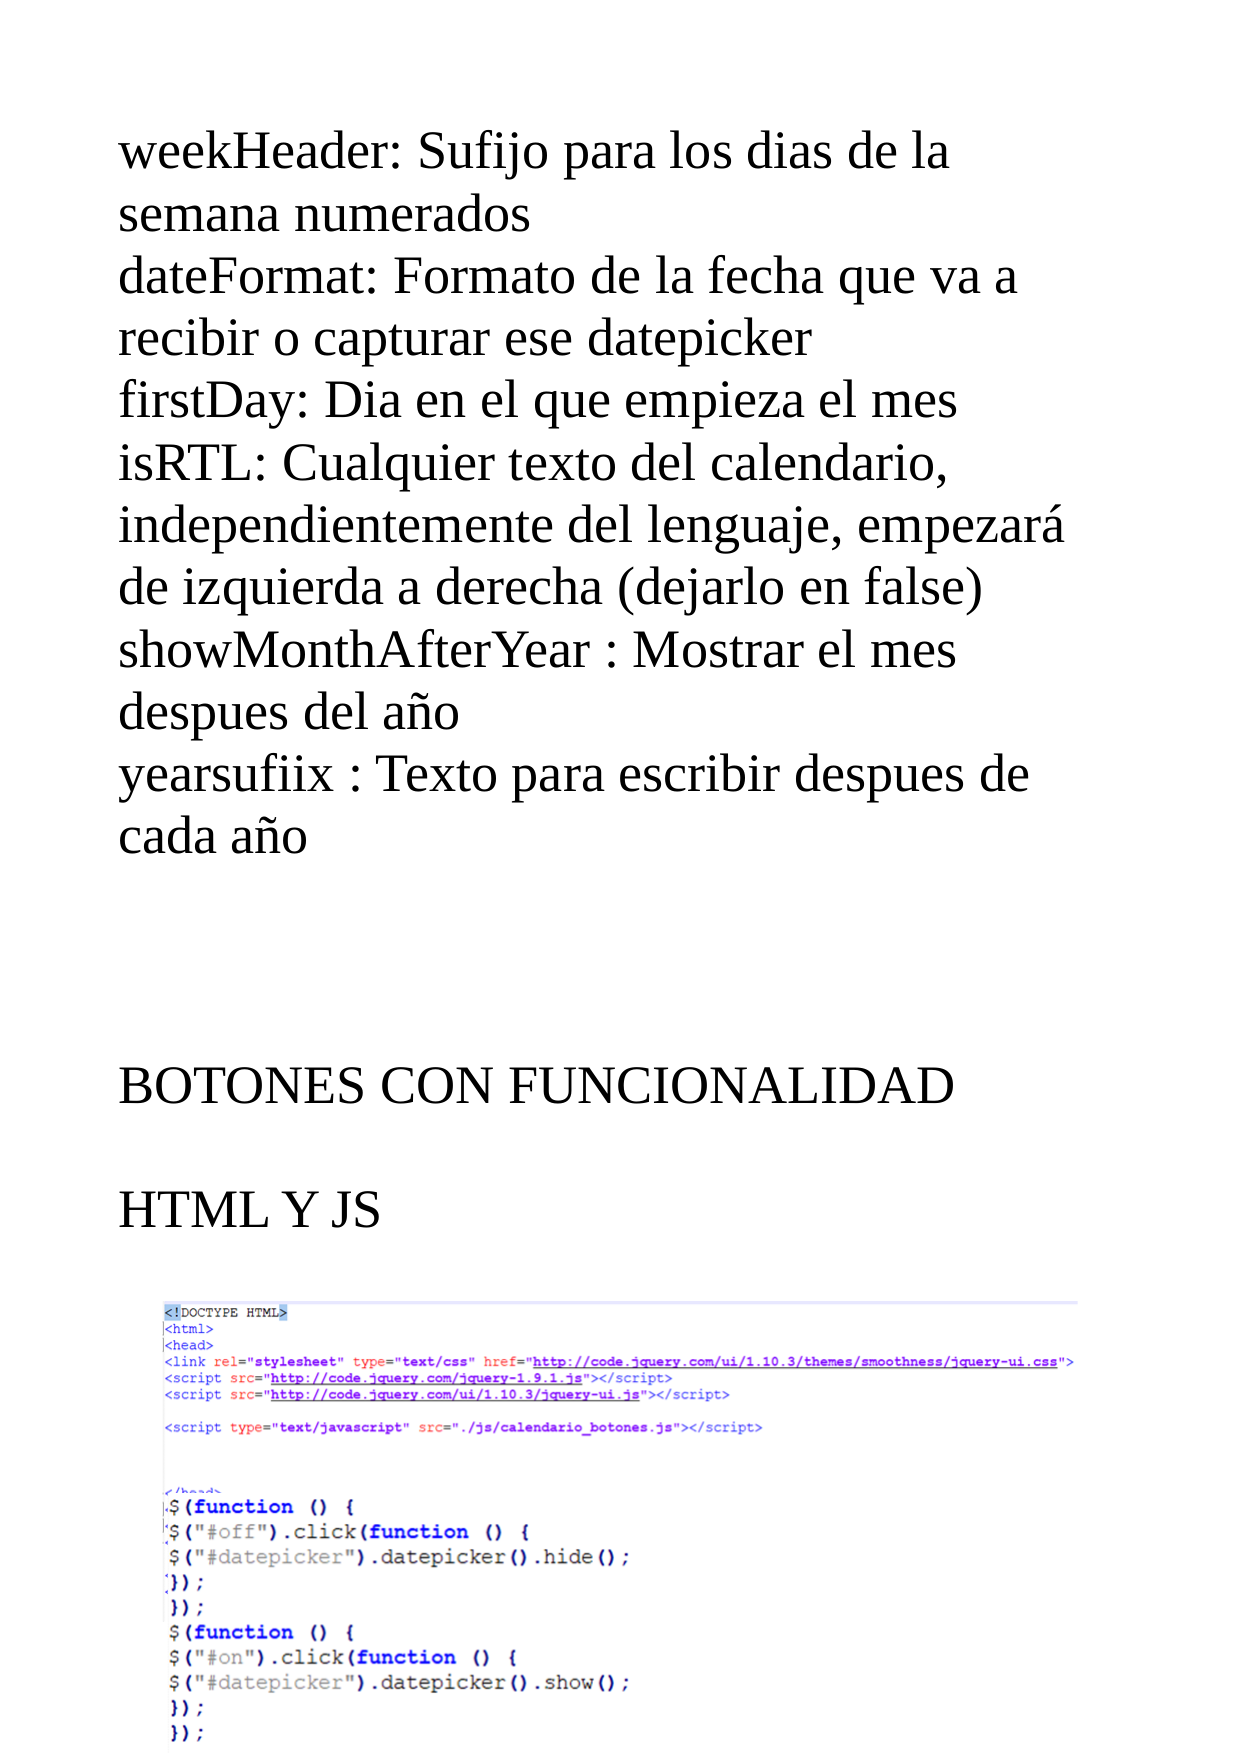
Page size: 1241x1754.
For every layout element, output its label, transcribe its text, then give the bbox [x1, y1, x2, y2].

text firstDay: Dia en el que empieza el mes [118, 367, 1122, 429]
text dateFormat: Formato de la fecha que va a recibir o capturar ese datepicker [118, 243, 1122, 367]
text BOTONES CON FUNCIONALIDAD [118, 1052, 1122, 1115]
text yearsufiix : Texto para escribir despues de cada año [118, 741, 1122, 866]
text HTML Y JS [118, 1177, 1122, 1239]
text isRTL: Cualquier texto del calendario, independientemente del lenguaje, empezará de izquierda a derecha (dejarlo en false) [118, 429, 1122, 616]
text weekHeader: Sufijo para los dias de la semana numerados [118, 118, 1122, 243]
text showMonthAfterYear : Mostrar el mes despues del año [118, 616, 1122, 741]
